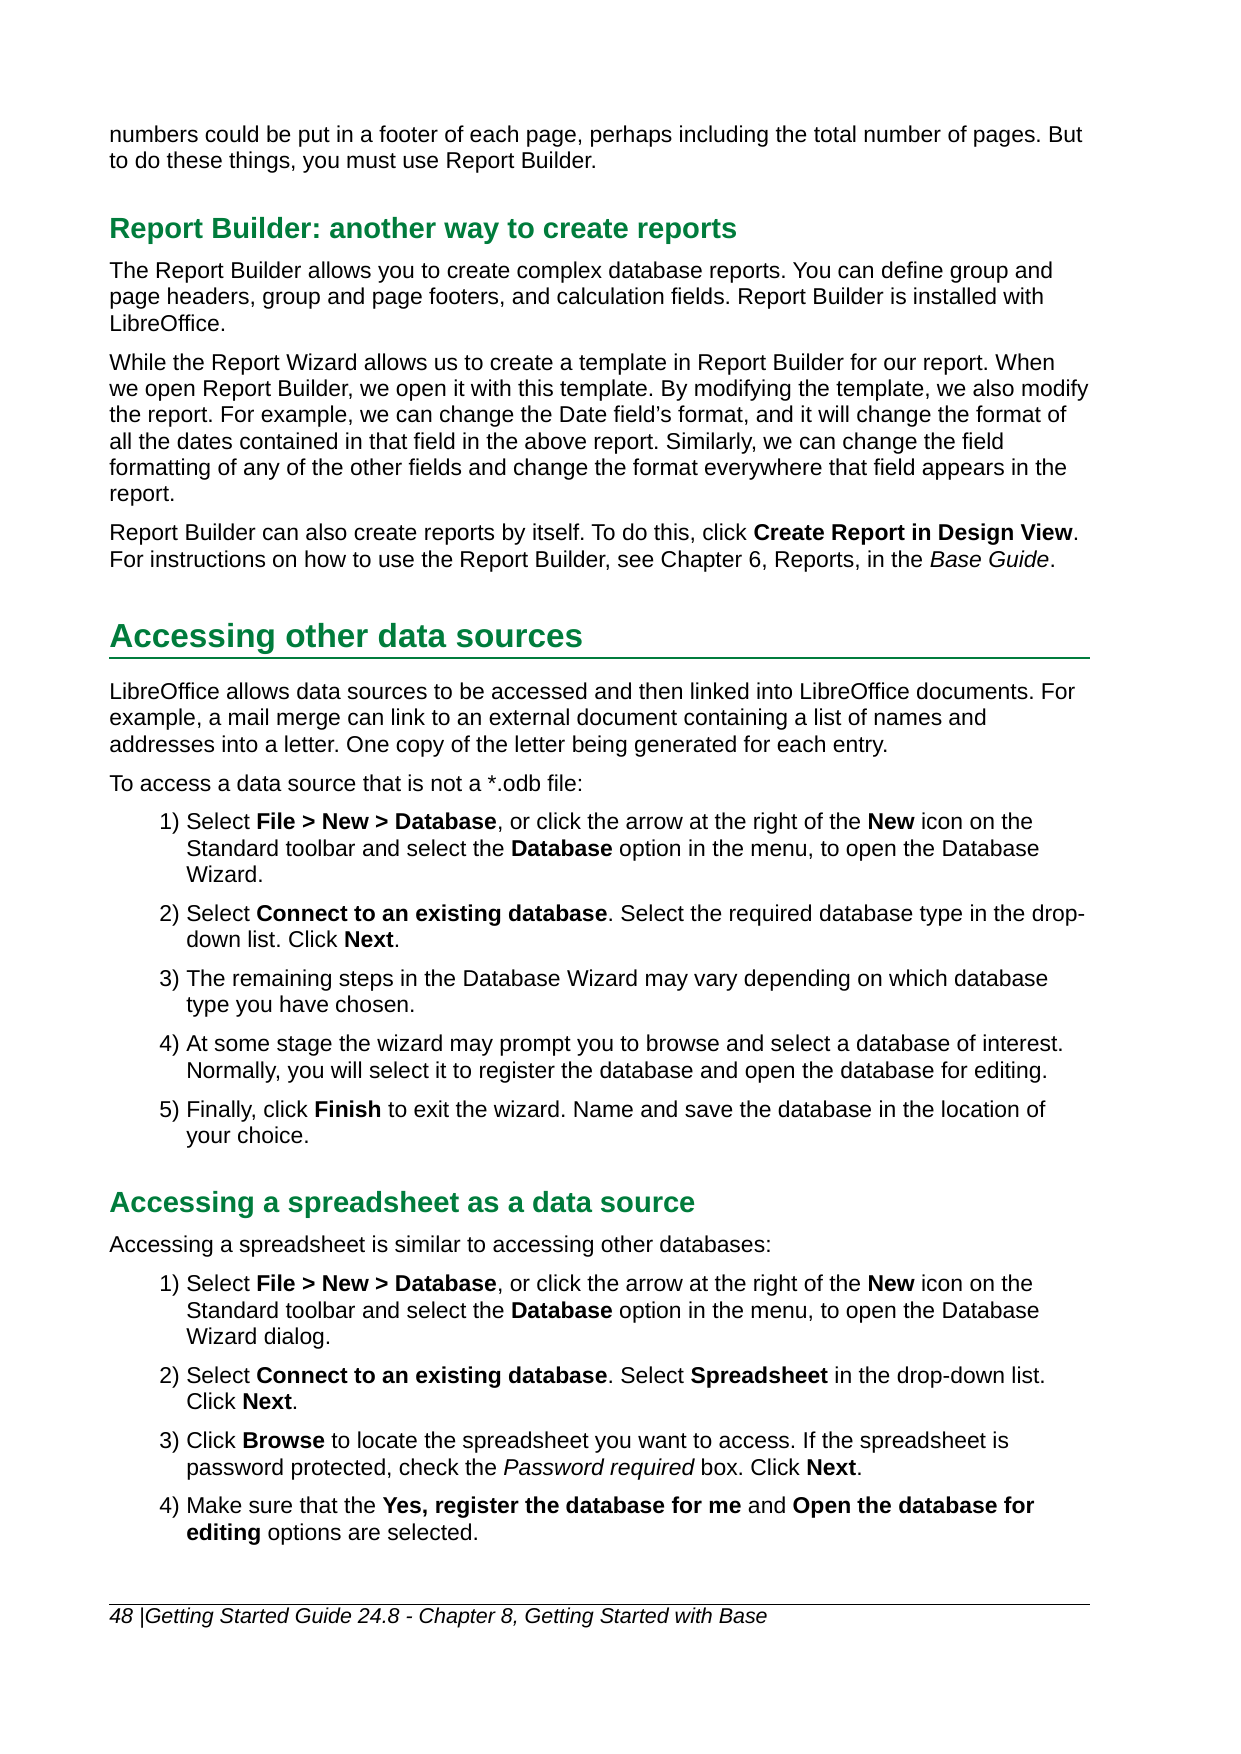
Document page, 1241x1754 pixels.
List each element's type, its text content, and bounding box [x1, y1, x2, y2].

subtitle Accessing other data sources [109, 616, 1090, 657]
text The Report Builder allows you to create complex database reports. You can define group and page headers, group and page footers, and calculation fields. Report Builder is installed with LibreOffice. [109, 257, 1090, 336]
list Click Browse to locate the spreadsheet you want to access. If the spreadsheet is password protected, check the Password required box. Click Next. [186, 1427, 1090, 1480]
subtitle Report Builder: another way to create reports [109, 211, 1090, 244]
list To access a data source that is not a *.odb file: [109, 769, 1090, 796]
text LibreOffice allows data sources to be accessed and then linked into LibreOffice documents. For example, a mail merge can link to an external document containing a list of names and addresses into a letter. One copy of the letter being generated for each entry. [109, 678, 1090, 757]
subtitle Accessing a spreadsheet as a data source [109, 1186, 1090, 1219]
list Select Connect to an existing database. Select Spreadsheet in the drop-down list. Click Next. [186, 1362, 1090, 1414]
list Finally, click Finish to exit the wizard. Name and save the database in the location of your choice. [186, 1096, 1090, 1148]
text numbers could be put in a footer of each page, perhaps including the total number of pages. But to do these things, you must use Report Builder. [109, 121, 1090, 174]
list Make sure that the Yes, register the database for me and Open the database for editing options are selected. [186, 1492, 1090, 1545]
list Select Connect to an existing database. Select the required database type in the drop-down list. Click Next. [186, 900, 1090, 953]
text Report Builder can also create reports by itself. To do this, click Create Report in Design View. For instructions on how to use the Report Builder, see Chapter 6, Reports, in the Base Guide. [109, 519, 1090, 572]
list Select File > New > Database, or click the arrow at the right of the New icon on the Standard toolbar and select the Database option in the menu, to open the Database Wizard. [186, 808, 1090, 887]
list The remaining steps in the Database Wizard may vary depending on which database type you have chosen. [186, 965, 1090, 1018]
list Select File > New > Database, or click the arrow at the right of the New icon on the Standard toolbar and select the Database option in the menu, to open the Database Wizard dialog. [186, 1270, 1090, 1349]
list At some stage the wizard may prompt you to browse and select a database of interest. Normally, you will select it to register the database and open the database for editing. [186, 1030, 1090, 1083]
list Accessing a spreadsheet is similar to accessing other databases: [109, 1231, 1090, 1258]
text While the Report Wizard allows us to create a template in Report Builder for our report. When we open Report Builder, we open it with this template. By modifying the template, we also modify the report. For example, we can change the Date field’s format, and it will change the format of all the dates contained in that field in the above report. Similarly, we can change the field formatting of any of the other fields and change the format everywhere that field appears in the report. [109, 348, 1090, 507]
